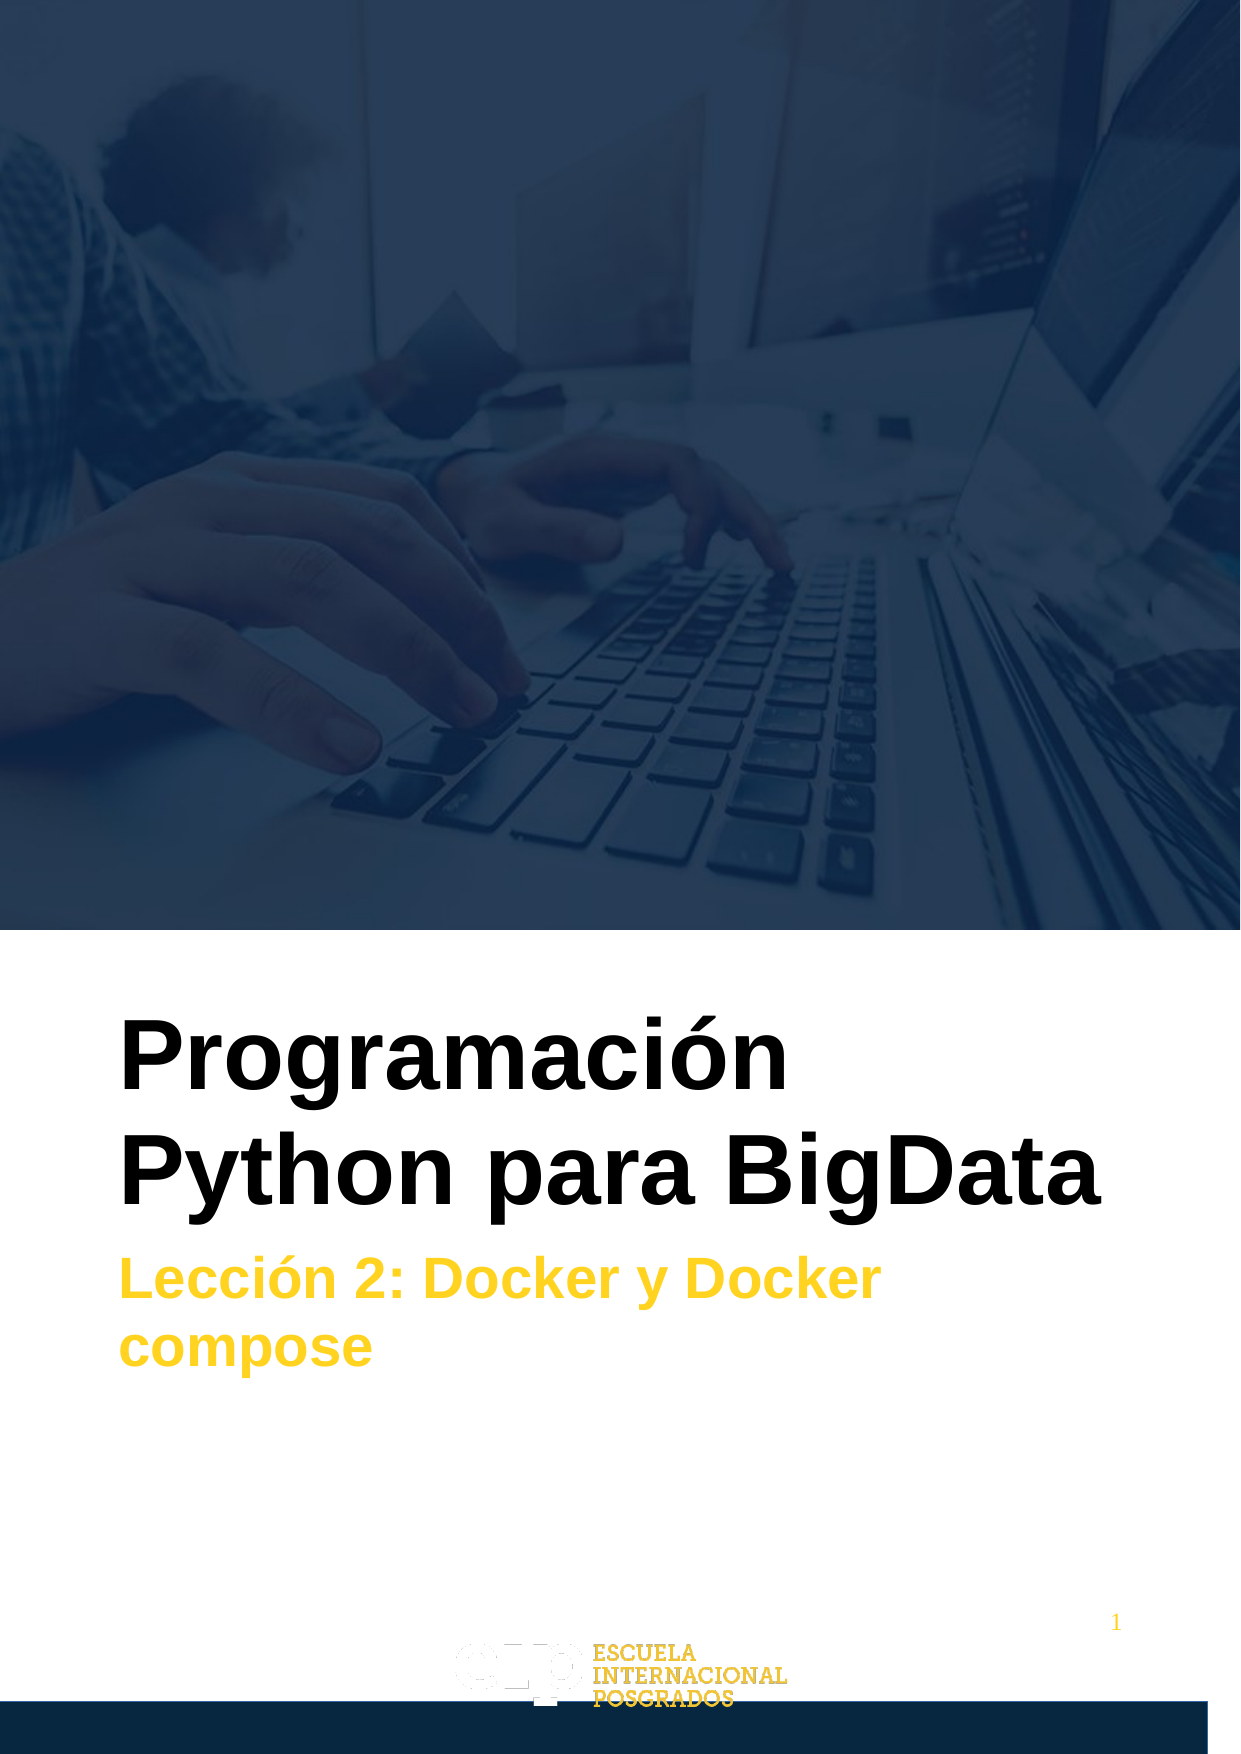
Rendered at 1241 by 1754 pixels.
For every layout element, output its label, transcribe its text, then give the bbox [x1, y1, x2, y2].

title Programación Python para BigData [118, 996, 1122, 1226]
picture [0, 0, 1241, 930]
picture [452, 1614, 788, 1712]
subtitle Lección 2: Docker y Docker compose [118, 1244, 1122, 1378]
